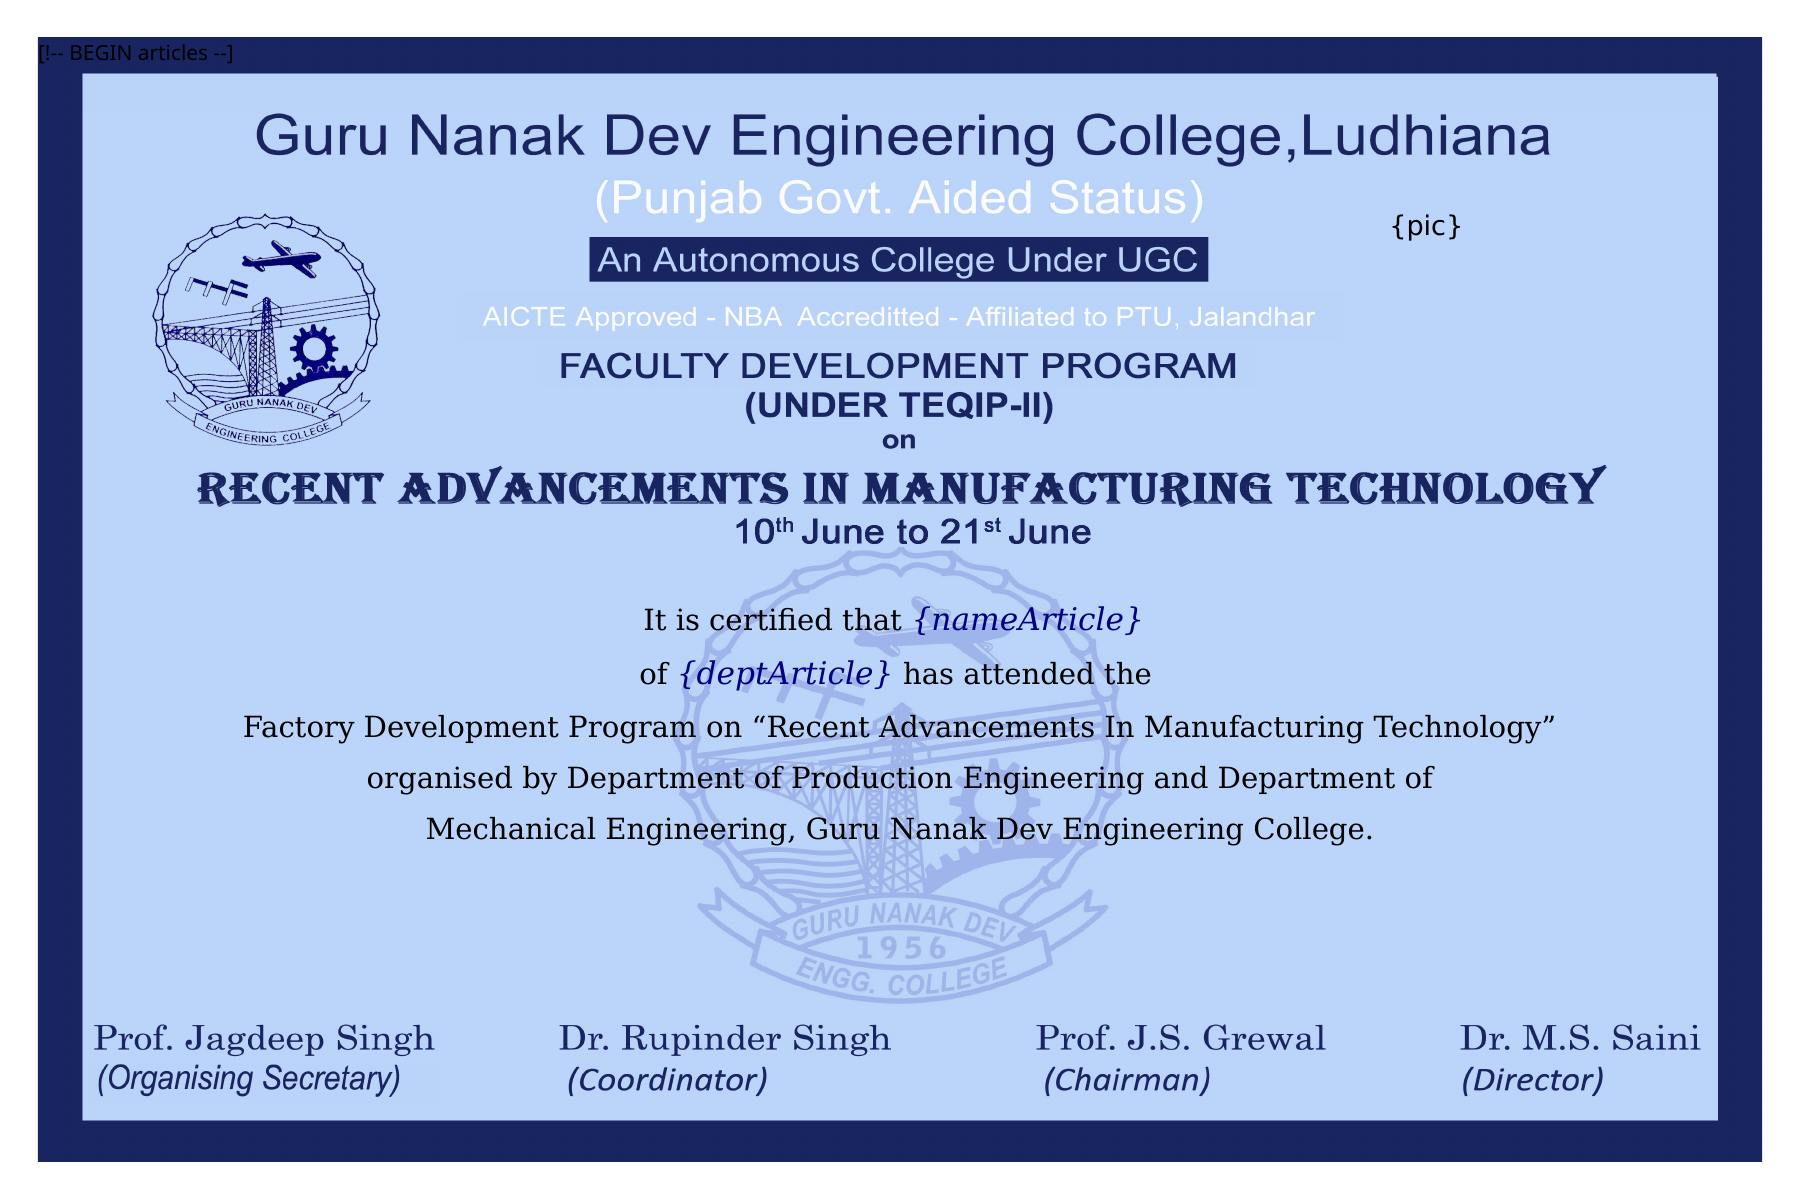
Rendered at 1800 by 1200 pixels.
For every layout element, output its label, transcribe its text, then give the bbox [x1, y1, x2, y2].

text Factory Development Program on “Recent Advancements In Manufacturing Technology” [38, 710, 1762, 744]
text organised by Department of Production Engineering and Department of [38, 761, 1762, 795]
picture [37, 37, 1763, 1162]
text It is certified that {nameArticle} [38, 601, 1762, 637]
text Mechanical Engineering, Guru Nanak Dev Engineering College. [38, 812, 1762, 846]
table_header [385, 210, 1389, 482]
text of {deptArticle} has attended the [38, 656, 1762, 692]
table_header {pic} [1389, 210, 1624, 482]
text [!-- BEGIN articles --] [38, 38, 1762, 66]
table_header [149, 451, 385, 482]
